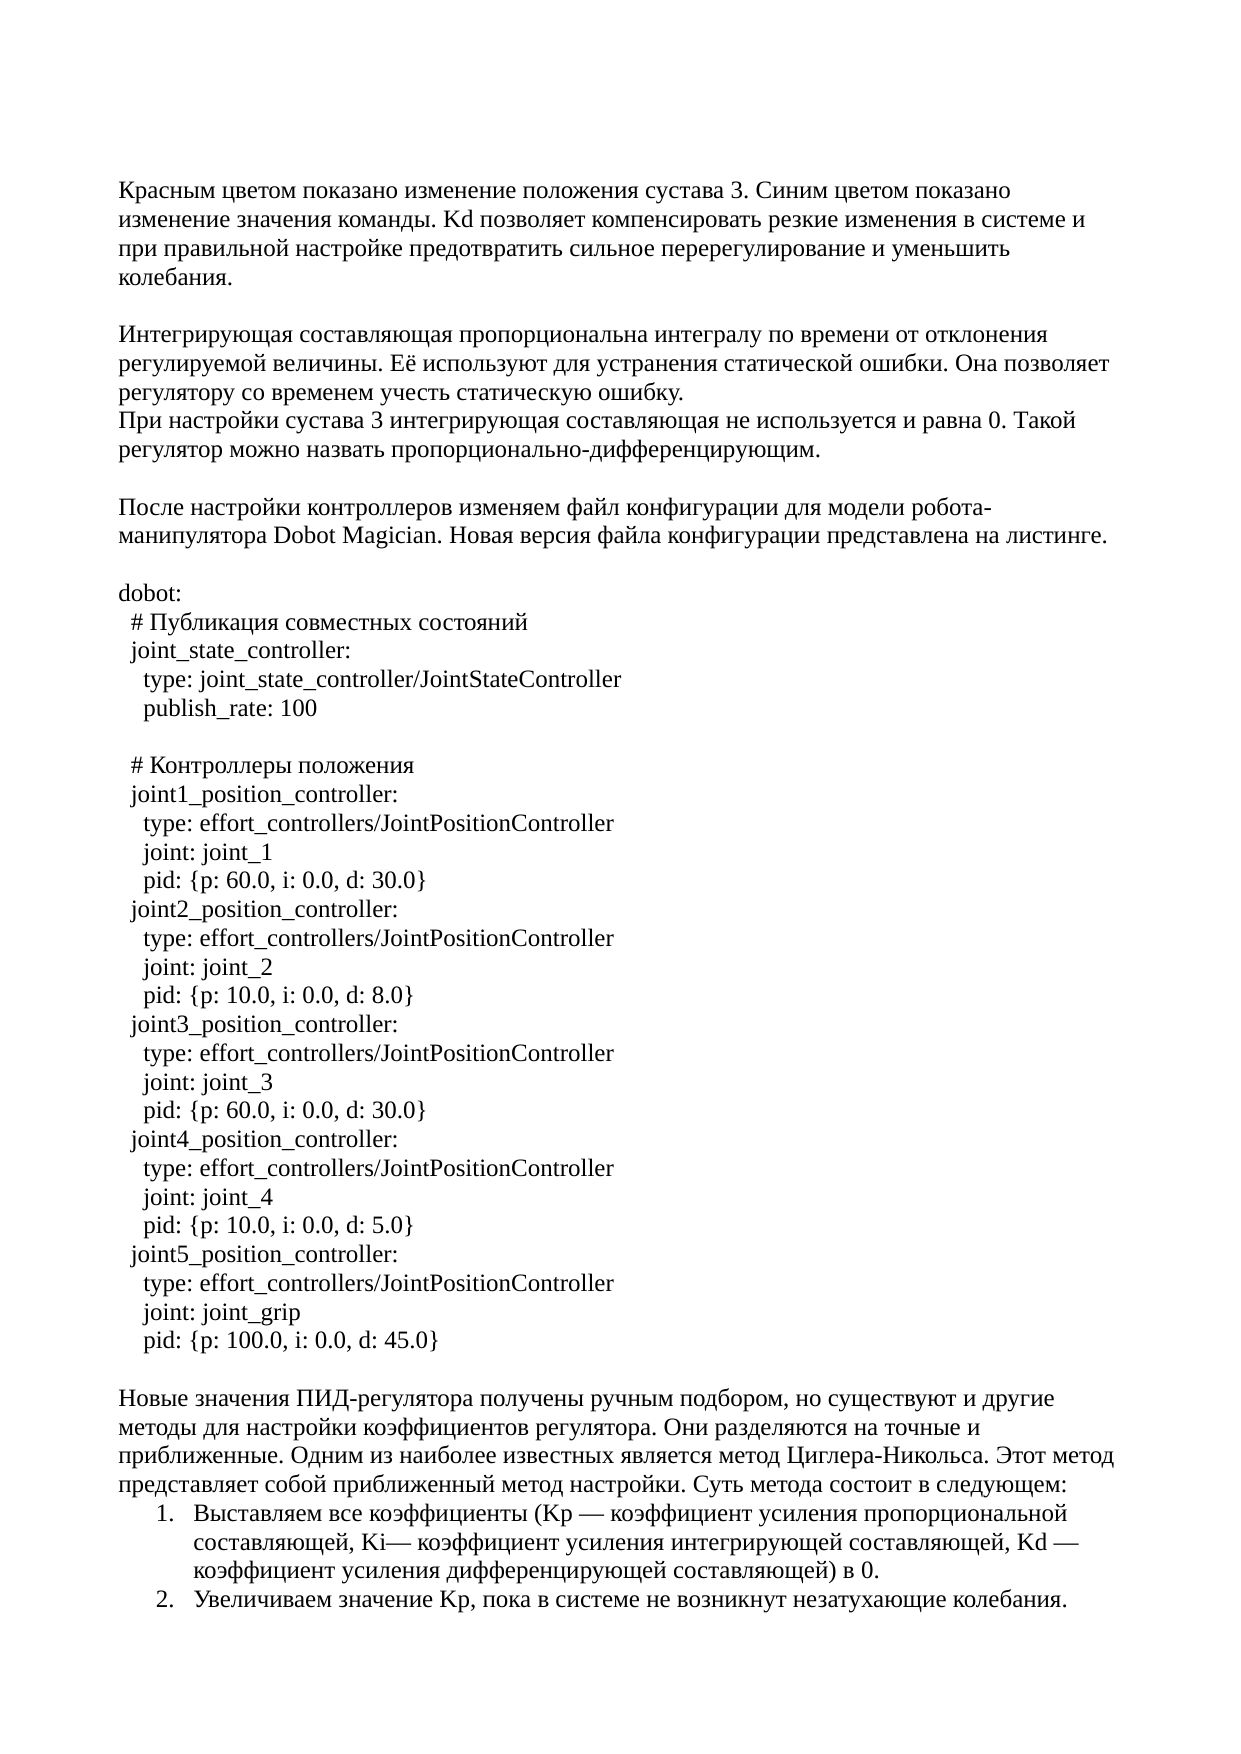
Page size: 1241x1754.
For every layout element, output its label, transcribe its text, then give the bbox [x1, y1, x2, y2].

text publish_rate: 100 [118, 693, 1122, 722]
text type: effort_controllers/JointPositionController [118, 923, 1122, 952]
text После настройки контроллеров изменяем файл конфигурации для модели робота-манипулятора Dobot Magician. Новая версия файла конфигурации представлена на листинге. [118, 492, 1122, 549]
text # Публикация совместных состояний [118, 607, 1122, 636]
text type: joint_state_controller/JointStateController [118, 664, 1122, 693]
text joint: joint_3 [118, 1067, 1122, 1096]
text type: effort_controllers/JointPositionController [118, 1268, 1122, 1297]
text pid: {p: 10.0, i: 0.0, d: 8.0} [118, 981, 1122, 1009]
text joint3_position_controller: [118, 1009, 1122, 1038]
text joint_state_controller: [118, 636, 1122, 664]
text pid: {p: 60.0, i: 0.0, d: 30.0} [118, 1096, 1122, 1124]
text joint2_position_controller: [118, 894, 1122, 923]
text Интегрирующая составляющая пропорциональна интегралу по времени от отклонения регулируемой величины. Её используют для устранения статической ошибки. Она позволяет регулятору со временем учесть статическую ошибку. [118, 319, 1122, 406]
text # Контроллеры положения [118, 751, 1122, 779]
list Выставляем все коэффициенты (Kp — коэффициент усиления пропорциональной составляющей, Ki— коэффициент усиления интегрирующей составляющей, Kd — коэффициент усиления дифференцирующей составляющей) в 0. [156, 1498, 1122, 1584]
text joint: joint_1 [118, 837, 1122, 866]
text Красным цветом показано изменение положения сустава 3. Синим цветом показано изменение значения команды. Kd позволяет компенсировать резкие изменения в системе и при правильной настройке предотвратить сильное перерегулирование и уменьшить колебания. [118, 176, 1122, 291]
text joint: joint_4 [118, 1182, 1122, 1211]
text dobot: [118, 578, 1122, 607]
text type: effort_controllers/JointPositionController [118, 808, 1122, 837]
text При настройки сустава 3 интегрирующая составляющая не используется и равна 0. Такой регулятор можно назвать пропорционально-дифференцирующим. [118, 406, 1122, 463]
text joint1_position_controller: [118, 779, 1122, 808]
text type: effort_controllers/JointPositionController [118, 1038, 1122, 1067]
text type: effort_controllers/JointPositionController [118, 1153, 1122, 1182]
text pid: {p: 100.0, i: 0.0, d: 45.0} [118, 1326, 1122, 1354]
list Увеличиваем значение Kp, пока в системе не возникнут незатухающие колебания. [156, 1584, 1122, 1613]
text pid: {p: 60.0, i: 0.0, d: 30.0} [118, 866, 1122, 894]
text Новые значения ПИД-регулятора получены ручным подбором, но существуют и другие методы для настройки коэффициентов регулятора. Они разделяются на точные и приближенные. Одним из наиболее известных является метод Циглера-Никольса. Этот метод представляет собой приближенный метод настройки. Суть метода состоит в следующем: [118, 1383, 1122, 1498]
text joint: joint_2 [118, 952, 1122, 981]
text joint5_position_controller: [118, 1239, 1122, 1268]
text pid: {p: 10.0, i: 0.0, d: 5.0} [118, 1211, 1122, 1239]
text joint: joint_grip [118, 1297, 1122, 1326]
text joint4_position_controller: [118, 1124, 1122, 1153]
